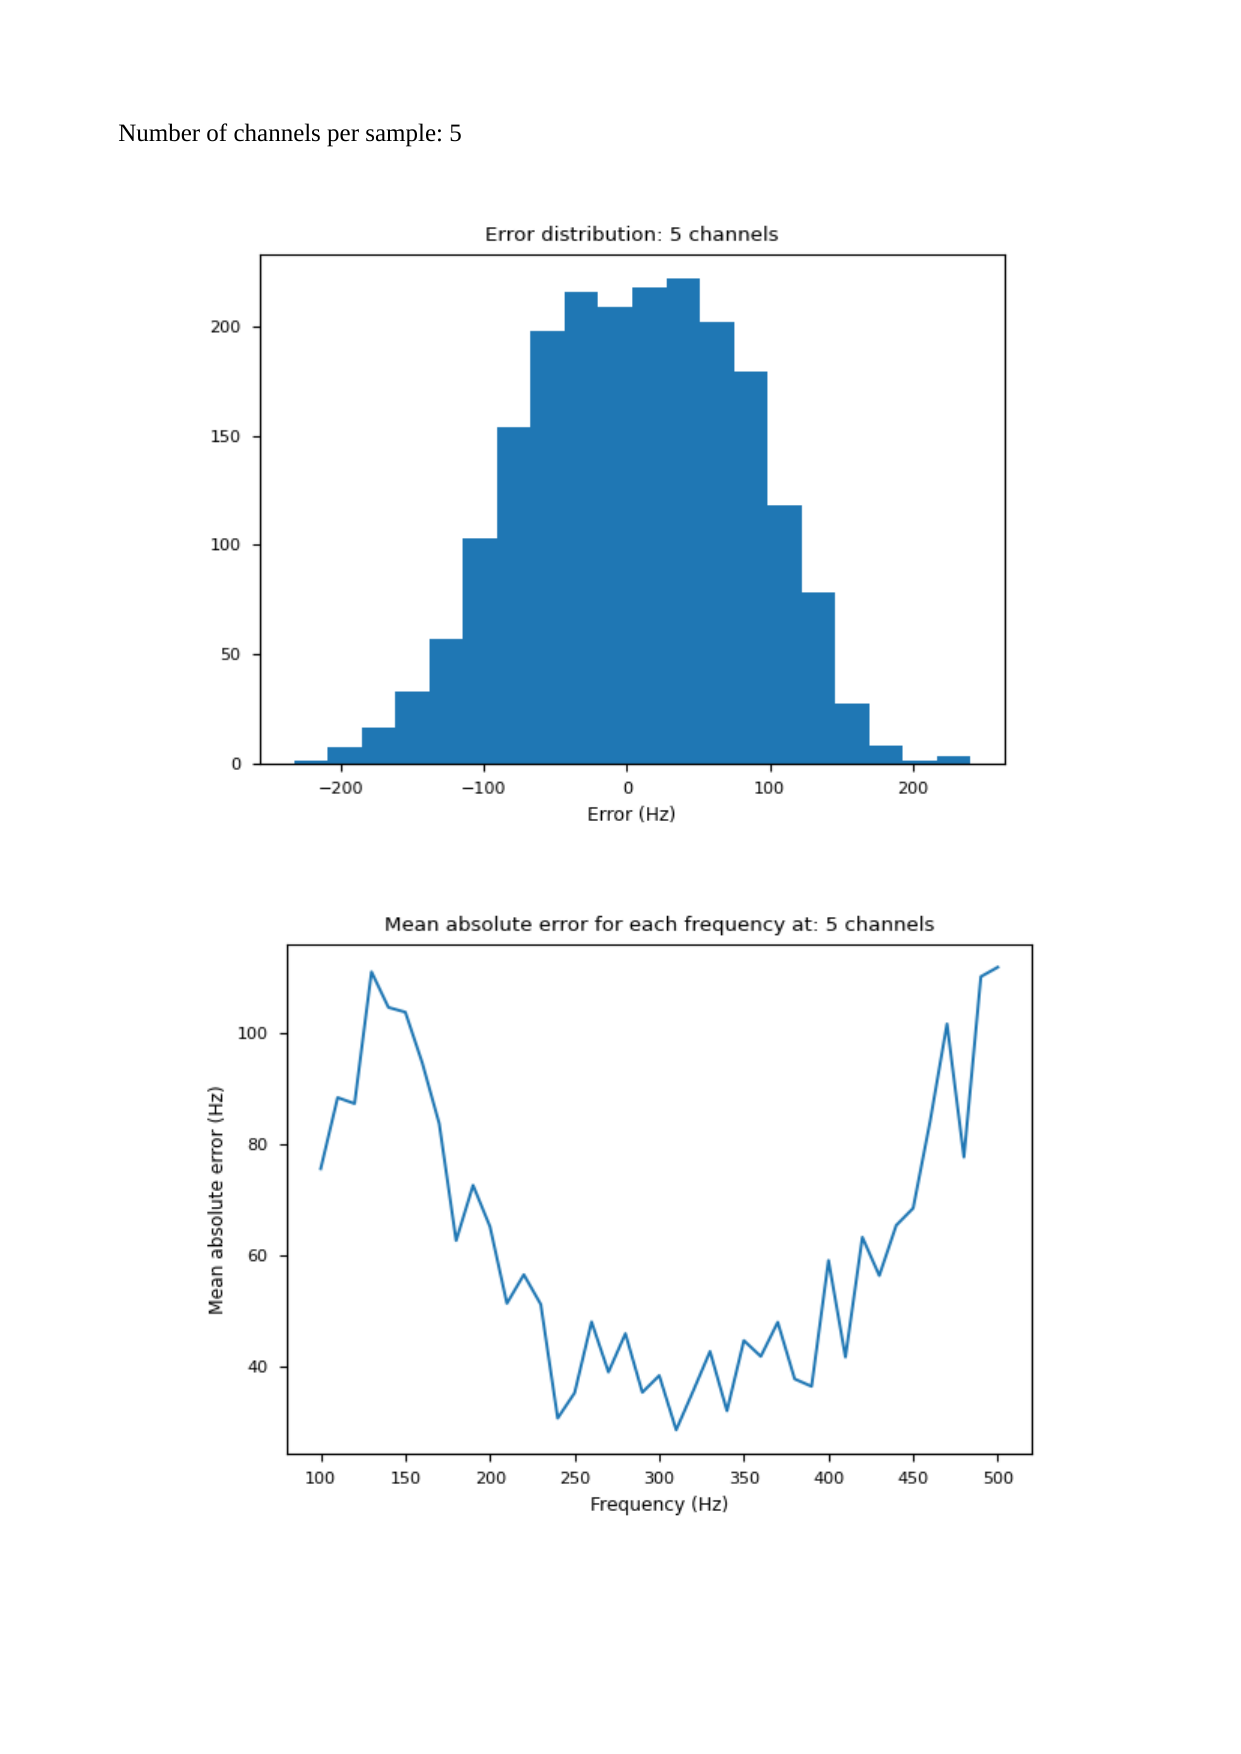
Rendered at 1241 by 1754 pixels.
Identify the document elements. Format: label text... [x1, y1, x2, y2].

picture [167, 866, 1128, 1526]
picture [140, 175, 1100, 836]
text Number of channels per sample: 5 [118, 118, 1122, 147]
